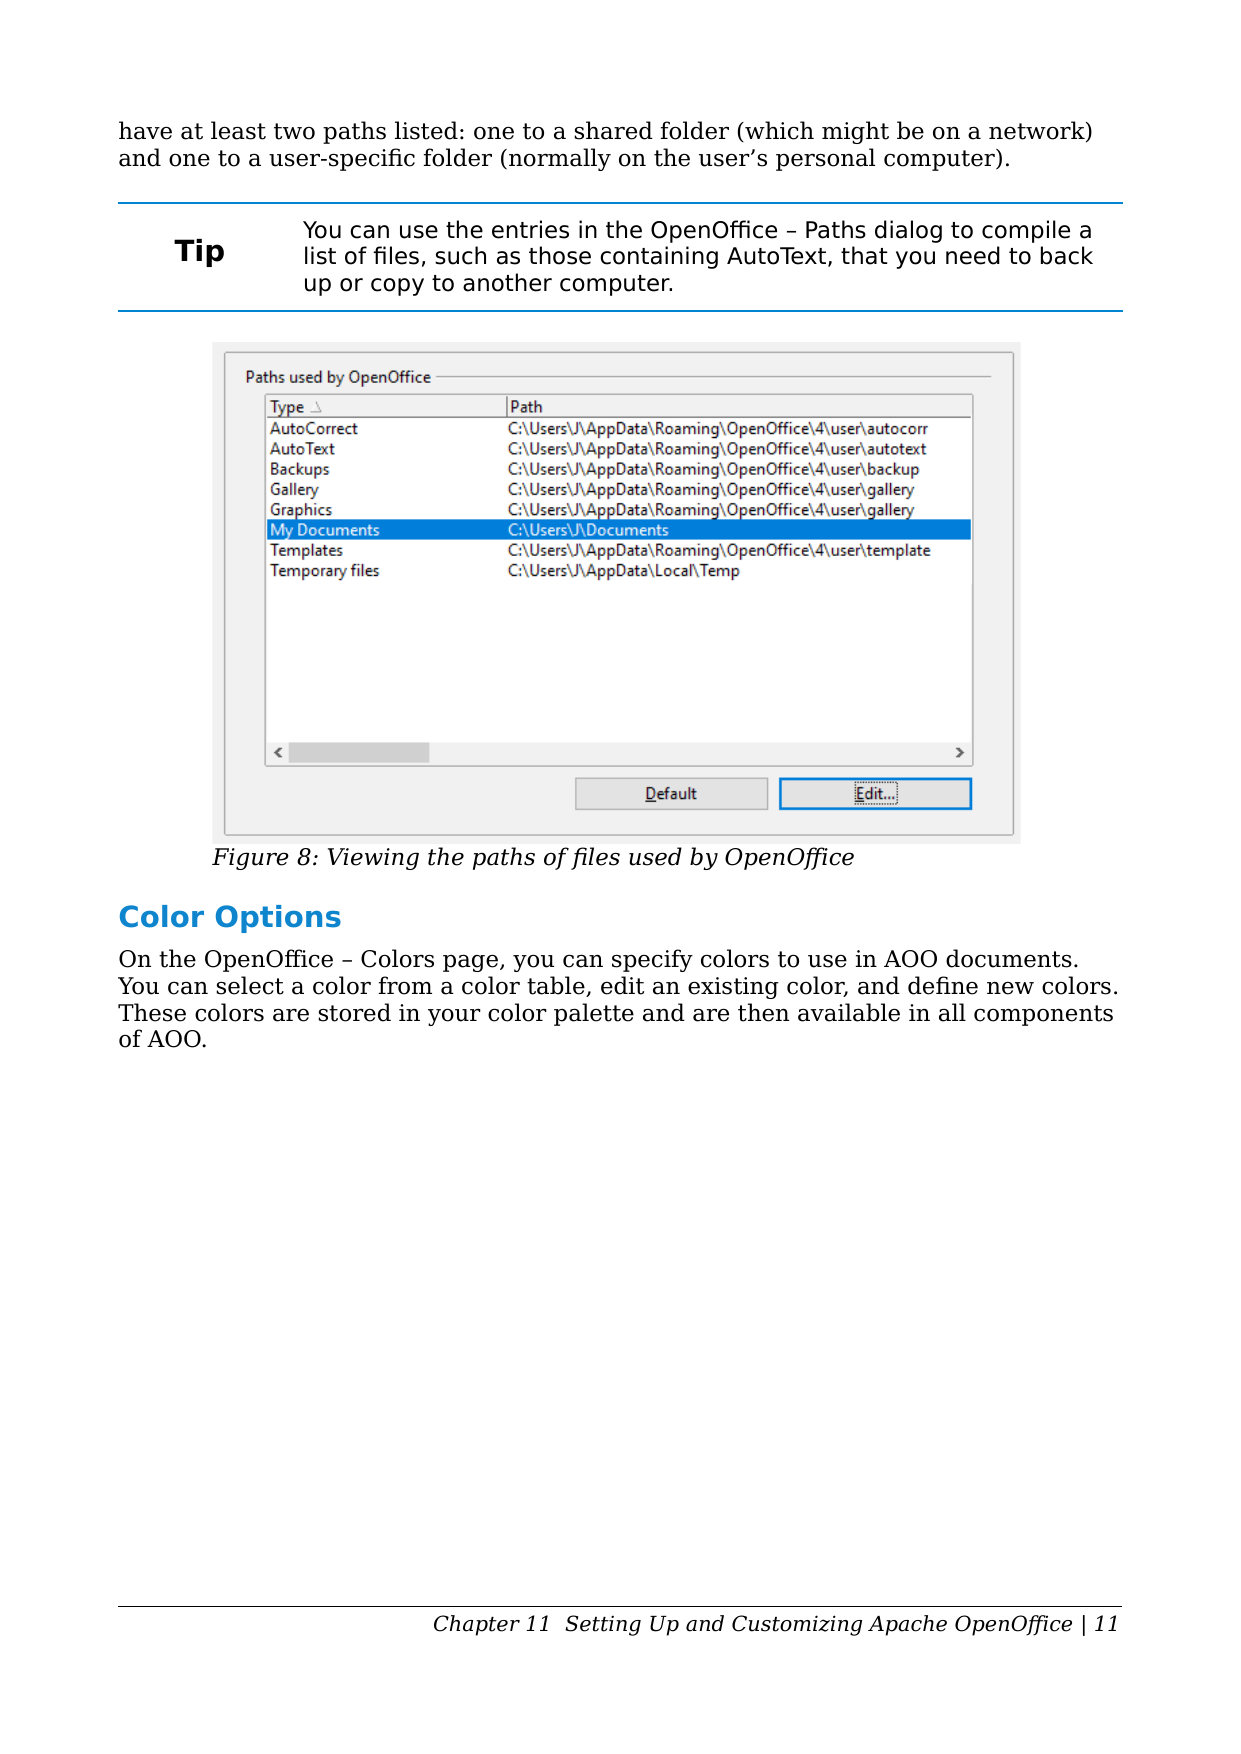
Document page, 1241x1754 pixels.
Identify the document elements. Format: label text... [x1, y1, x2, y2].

text have at least two paths listed: one to a shared folder (which might be on a network) and one to a user-specific folder (normally on the user’s personal computer). [118, 118, 1122, 171]
text On the OpenOffice – Colors page, you can specify colors to use in AOO documents. You can select a color from a color table, edit an existing color, and define new colors. These colors are stored in your color palette and are then available in all components of AOO. [118, 947, 1122, 1053]
picture [212, 342, 1021, 844]
table_header Tip [118, 204, 281, 310]
text Figure 8: Viewing the paths of files used by OpenOffice [212, 844, 1021, 871]
table_header You can use the entries in the OpenOffice – Paths dialog to compile a list of files, such as those containing AutoText, that you need to back up or copy to another computer. [281, 204, 1122, 310]
subtitle Color Options [118, 900, 1122, 934]
